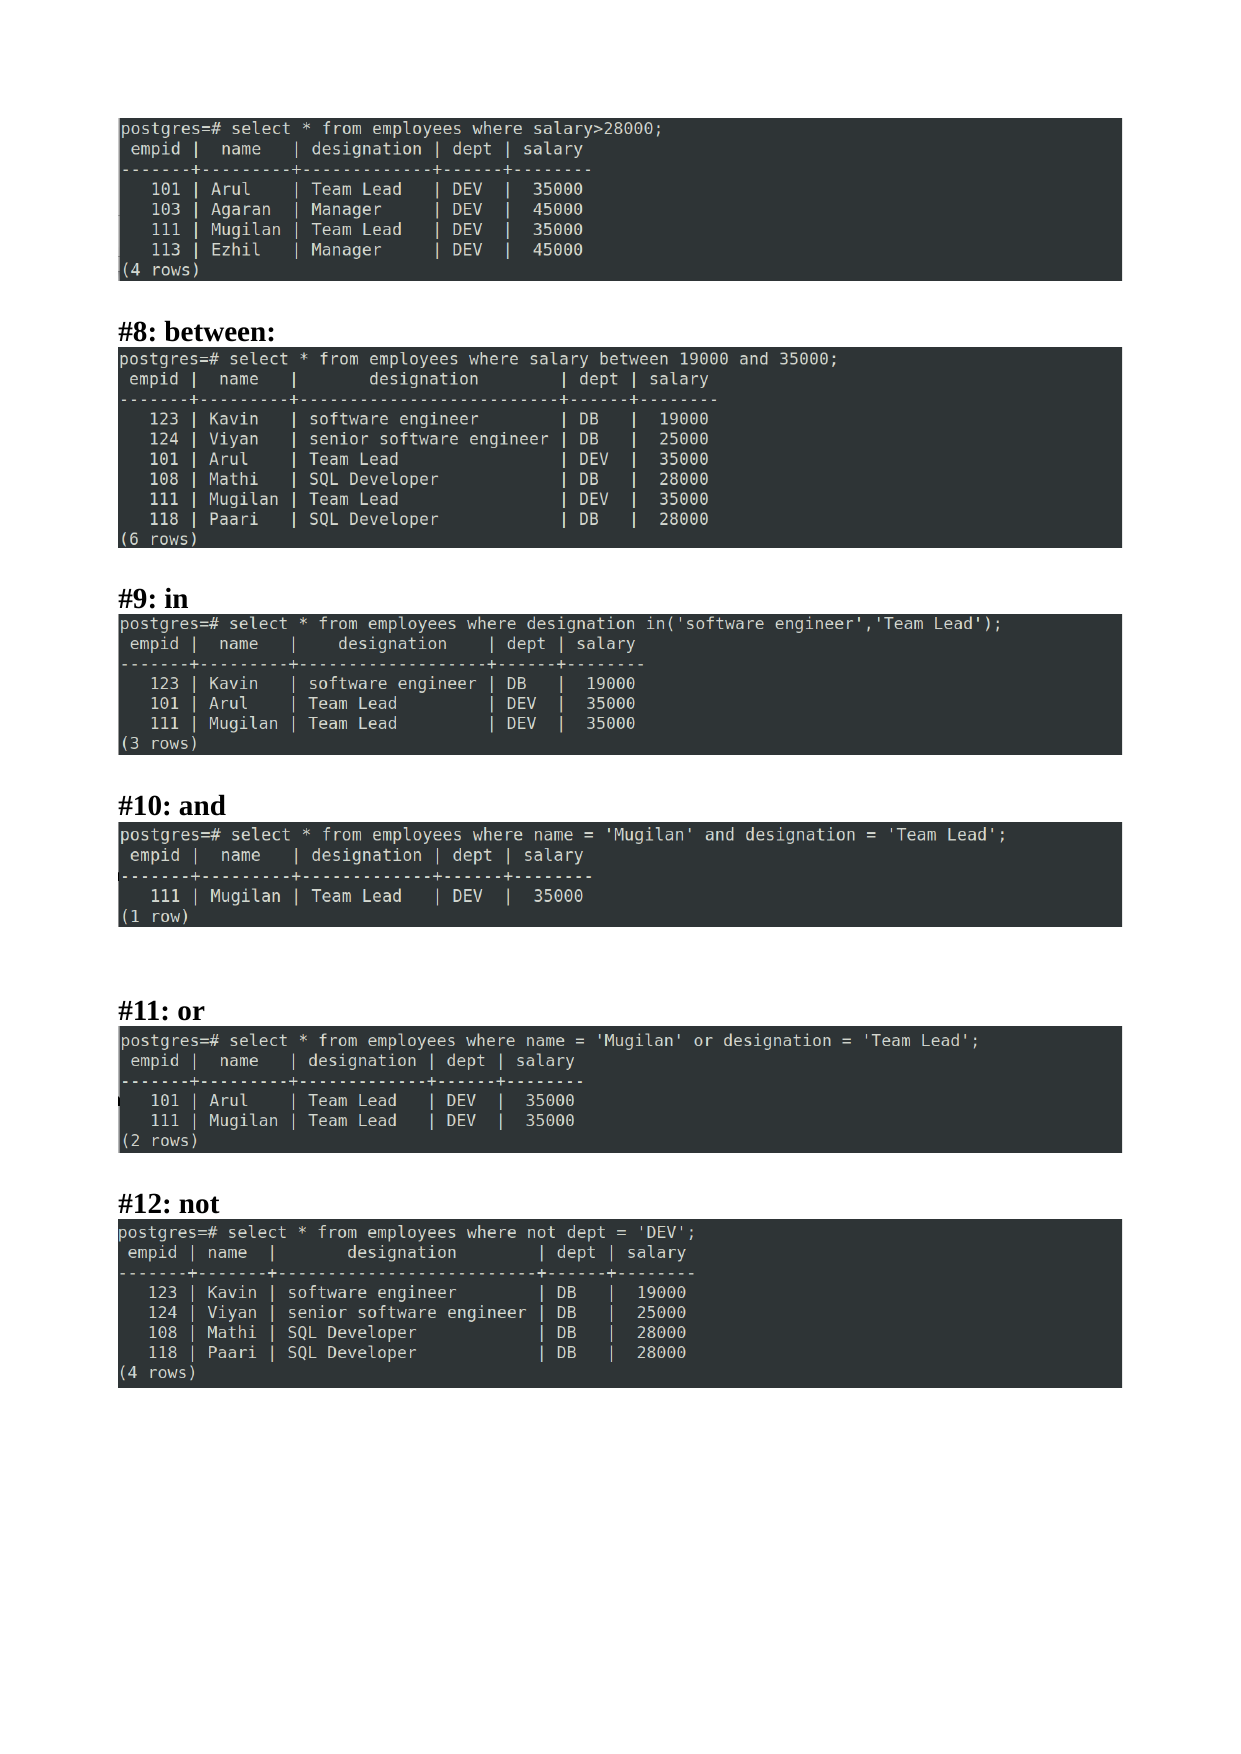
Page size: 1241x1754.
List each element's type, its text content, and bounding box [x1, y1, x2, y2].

picture [118, 614, 1123, 755]
text #12: not [118, 1186, 1122, 1219]
picture [118, 1026, 1123, 1153]
text #11: or [118, 993, 1122, 1026]
text #9: in [118, 581, 1122, 614]
picture [118, 347, 1123, 548]
text #10: and [118, 788, 1122, 822]
text #8: between: [118, 314, 1122, 347]
picture [118, 118, 1123, 281]
picture [118, 822, 1123, 927]
picture [118, 1219, 1123, 1388]
